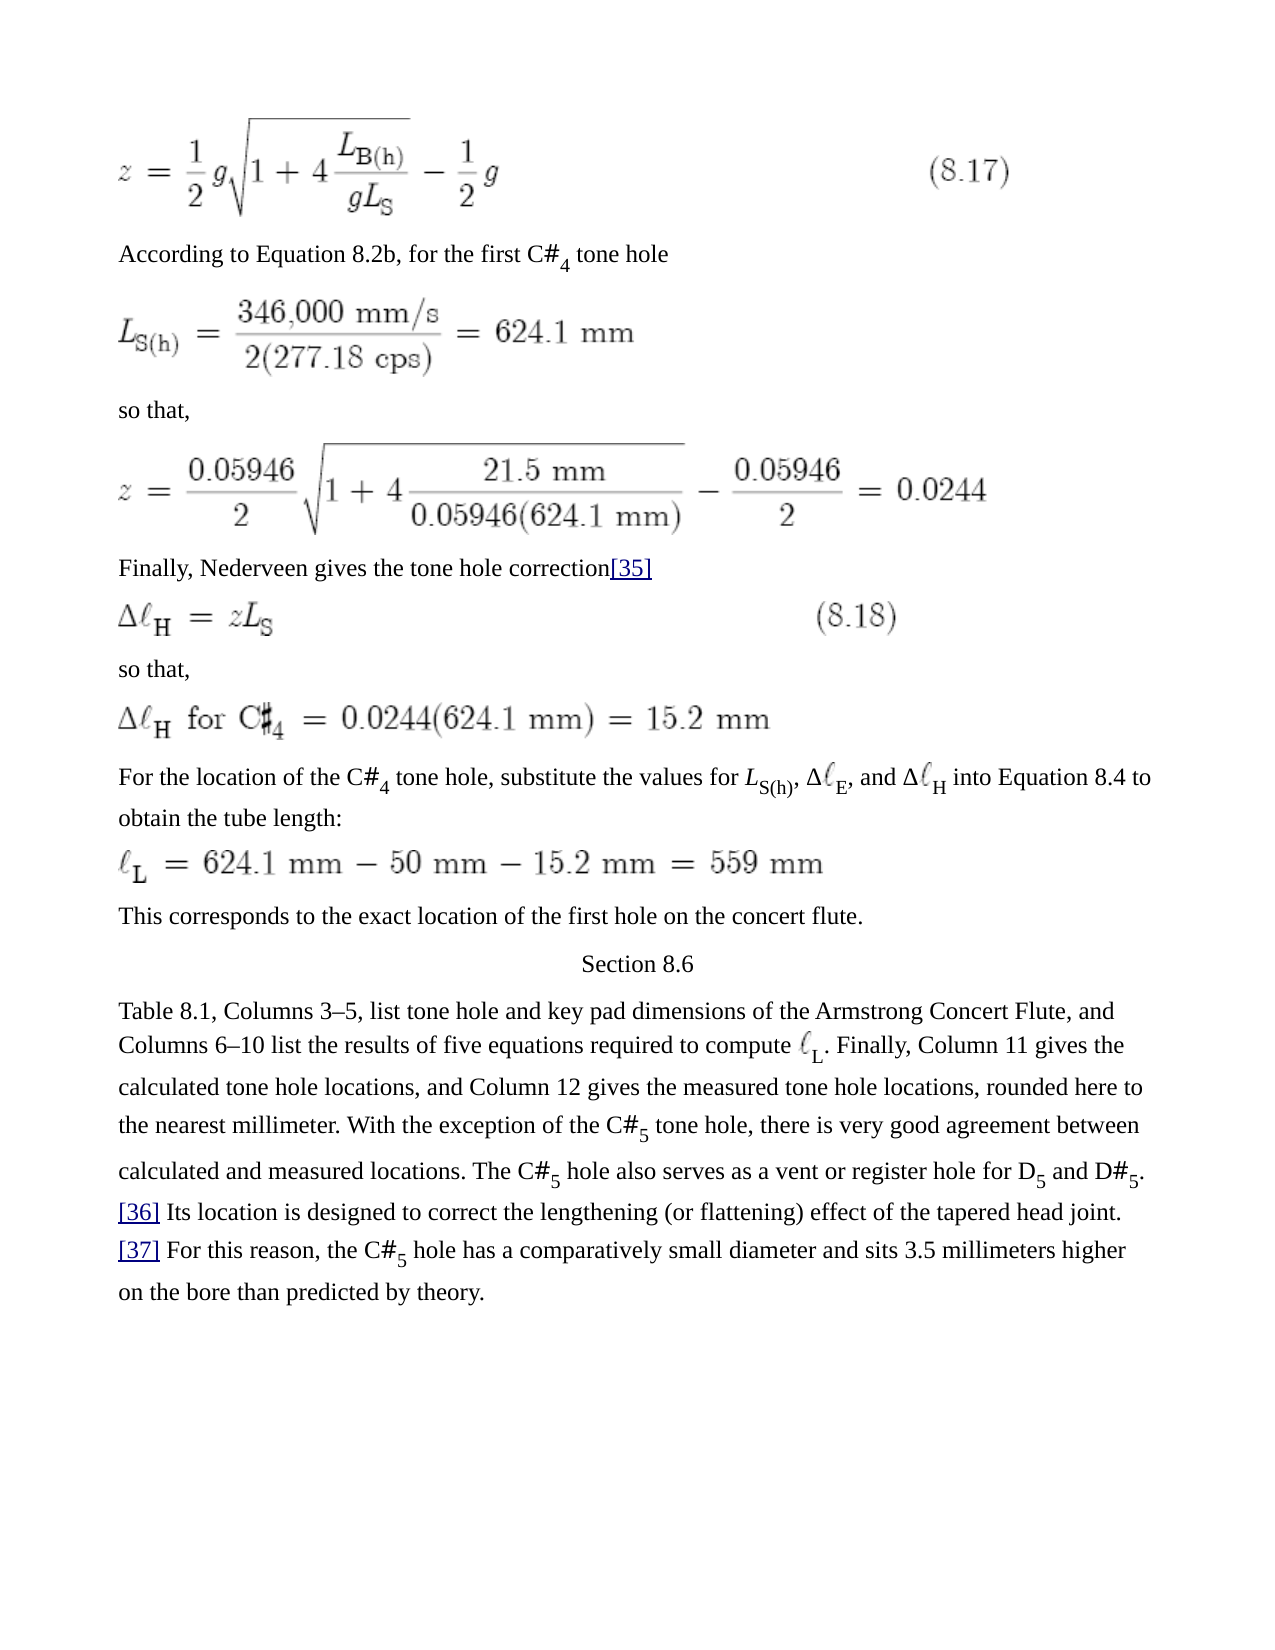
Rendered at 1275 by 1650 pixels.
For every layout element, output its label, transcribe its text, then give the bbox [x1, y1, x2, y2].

picture [918, 762, 932, 786]
text According to Equation 8.2b, for the first C#4 tone hole [118, 236, 1157, 277]
picture [118, 702, 771, 740]
text so that, [118, 396, 1157, 424]
text Section 8.6 [118, 949, 1157, 977]
picture [821, 762, 836, 786]
picture [118, 118, 1010, 217]
text Table 8.1, Columns 3–5, list tone hole and key pad dimensions of the Armstrong Concert Flute, and Columns 6–10 list the results of five equations required to compute L. Finally, Column 11 gives the calculated tone hole locations, and Column 12 gives the measured tone hole locations, rounded here to the nearest millimeter. With the exception of the C#5 tone hole, there is very good agreement between calculated and measured locations. The C#5 hole also serves as a vent or register hole for D5 and D#5.[36] Its location is designed to correct the lengthening (or flattening) effect of the tapered head joint.[37] For this reason, the C#5 hole has a comparatively small diameter and sits 3.5 millimeters higher on the bore than predicted by theory. [118, 996, 1157, 1305]
picture [118, 443, 987, 535]
text Finally, Nederveen gives the tone hole correction[35] [118, 553, 1157, 582]
picture [118, 850, 824, 883]
picture [118, 601, 897, 636]
picture [118, 297, 635, 377]
text so that, [118, 654, 1157, 683]
text This corresponds to the exact location of the first hole on the concert flute. [118, 901, 1157, 930]
picture [797, 1031, 812, 1054]
text For the location of the C#4 tone hole, substitute the values for LS(h), ΔE, and ΔH into Equation 8.4 to obtain the tube length: [118, 758, 1157, 832]
